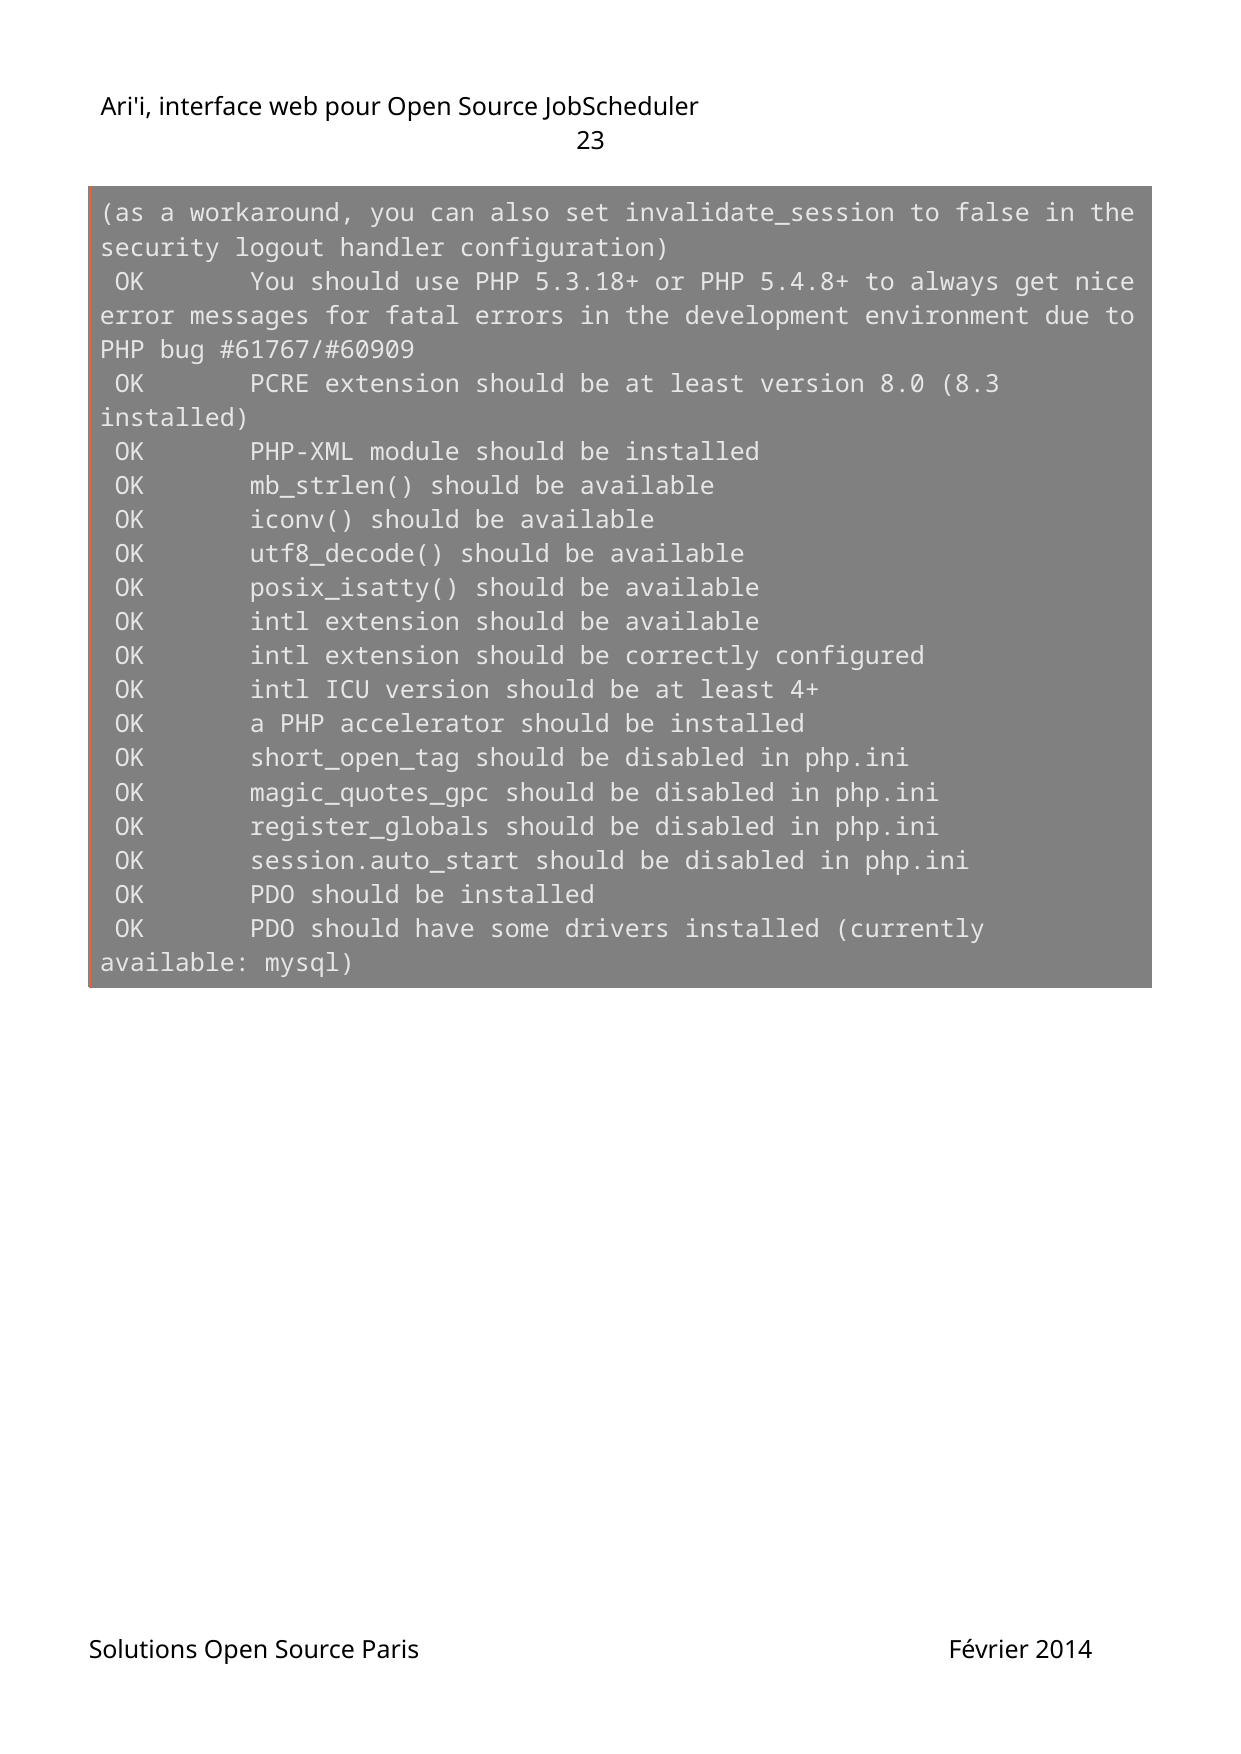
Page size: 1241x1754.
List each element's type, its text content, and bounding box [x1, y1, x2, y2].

text OK register_globals should be disabled in php.ini [91, 799, 1151, 833]
text OK mb_strlen() should be available [91, 459, 1151, 493]
text OK intl ICU version should be at least 4+ [91, 663, 1151, 697]
text OK a PHP accelerator should be installed [91, 697, 1151, 731]
text OK intl extension should be correctly configured [91, 629, 1151, 663]
text (as a workaround, you can also set invalidate_session to false in the security logout handler configuration) [91, 187, 1151, 254]
text OK intl extension should be available [91, 595, 1151, 629]
text OK PDO should have some drivers installed (currently available: mysql) [91, 901, 1151, 987]
text OK PHP-XML module should be installed [91, 424, 1151, 459]
text OK session.auto_start should be disabled in php.ini [91, 833, 1151, 867]
text OK iconv() should be available [91, 493, 1151, 527]
text OK magic_quotes_gpc should be disabled in php.ini [91, 765, 1151, 799]
text OK You should use PHP 5.3.18+ or PHP 5.4.8+ to always get nice error messages for fatal errors in the development environment due to PHP bug #61767/#60909 [91, 254, 1151, 356]
text OK posix_isatty() should be available [91, 561, 1151, 595]
text OK short_open_tag should be disabled in php.ini [91, 731, 1151, 765]
text OK utf8_decode() should be available [91, 527, 1151, 561]
text OK PCRE extension should be at least version 8.0 (8.3 installed) [91, 356, 1151, 424]
text OK PDO should be installed [91, 867, 1151, 901]
